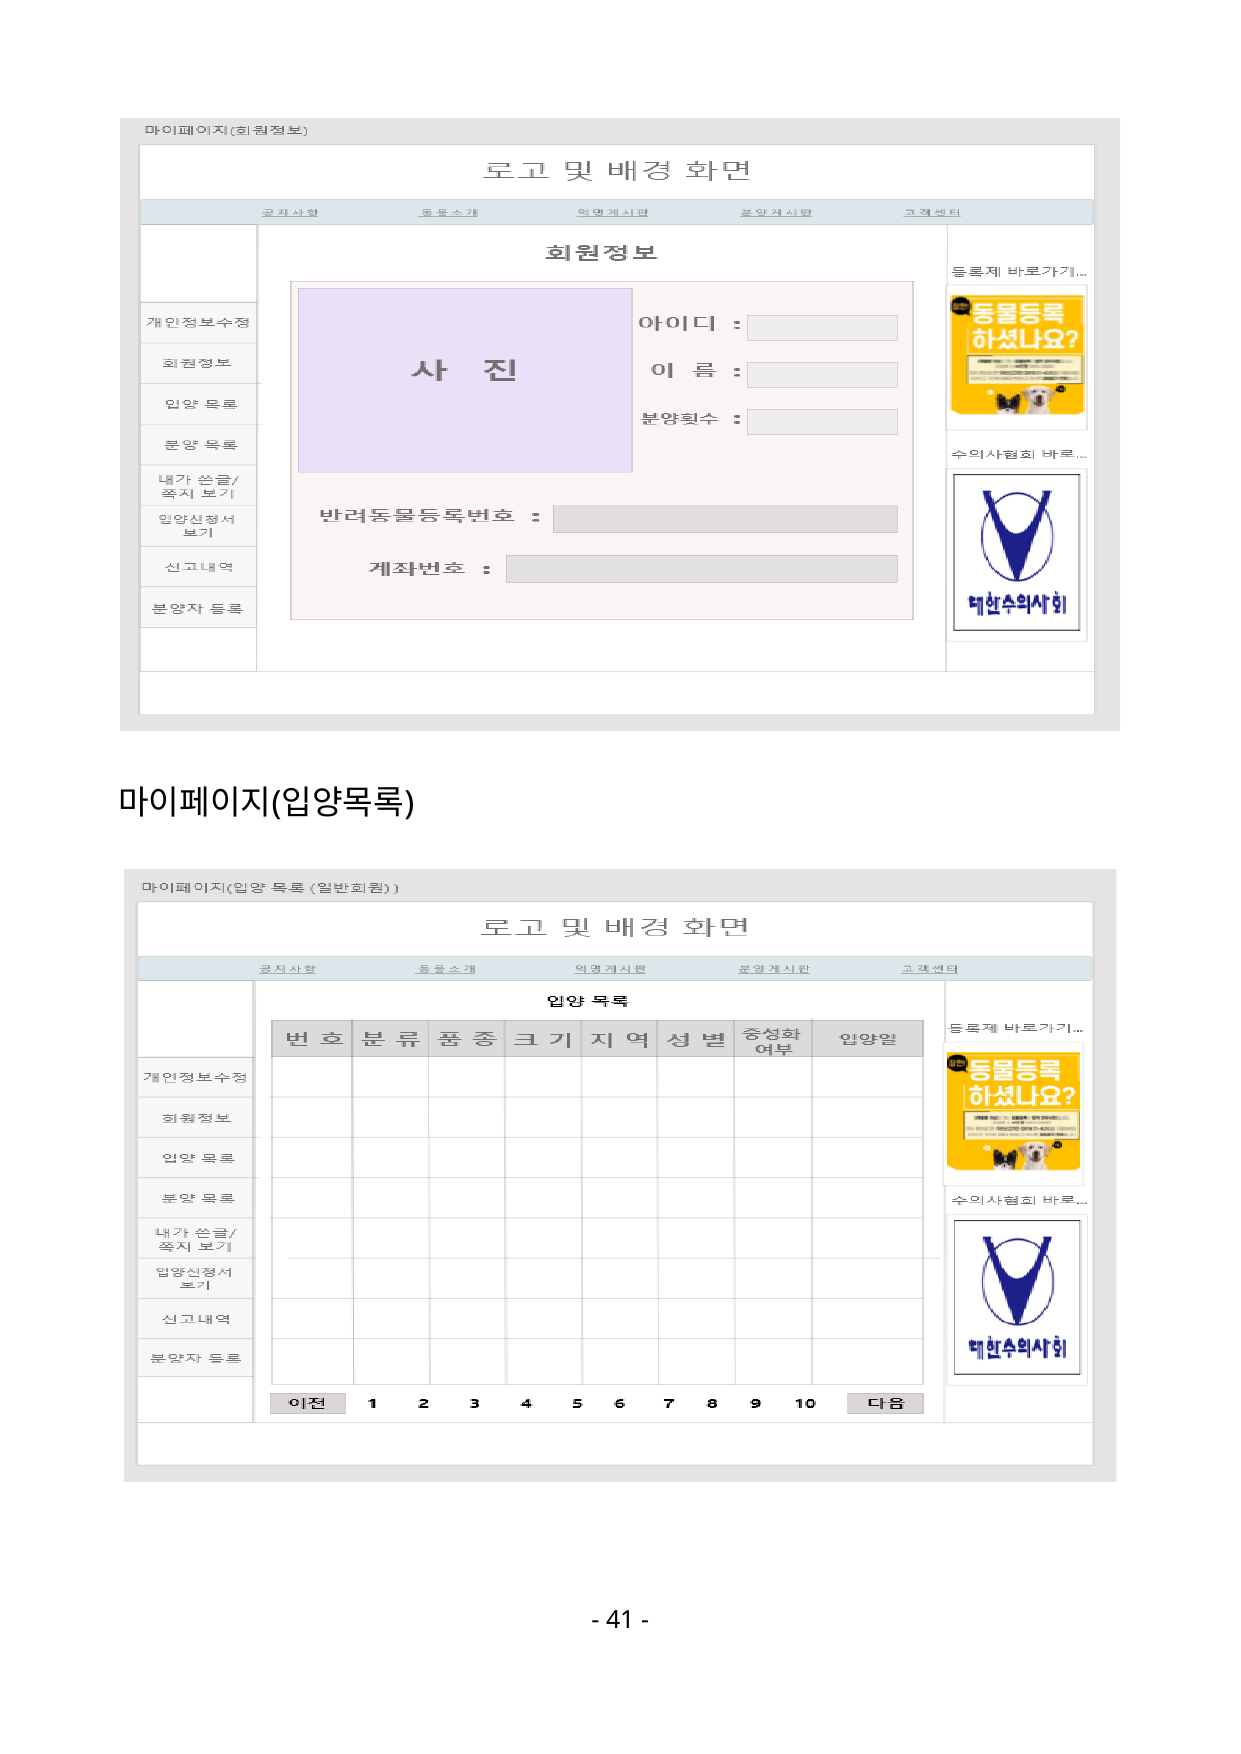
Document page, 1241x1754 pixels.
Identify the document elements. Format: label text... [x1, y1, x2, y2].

text 마이페이지(입양목록) [118, 776, 1122, 824]
picture [120, 118, 1121, 731]
picture [123, 869, 1117, 1482]
